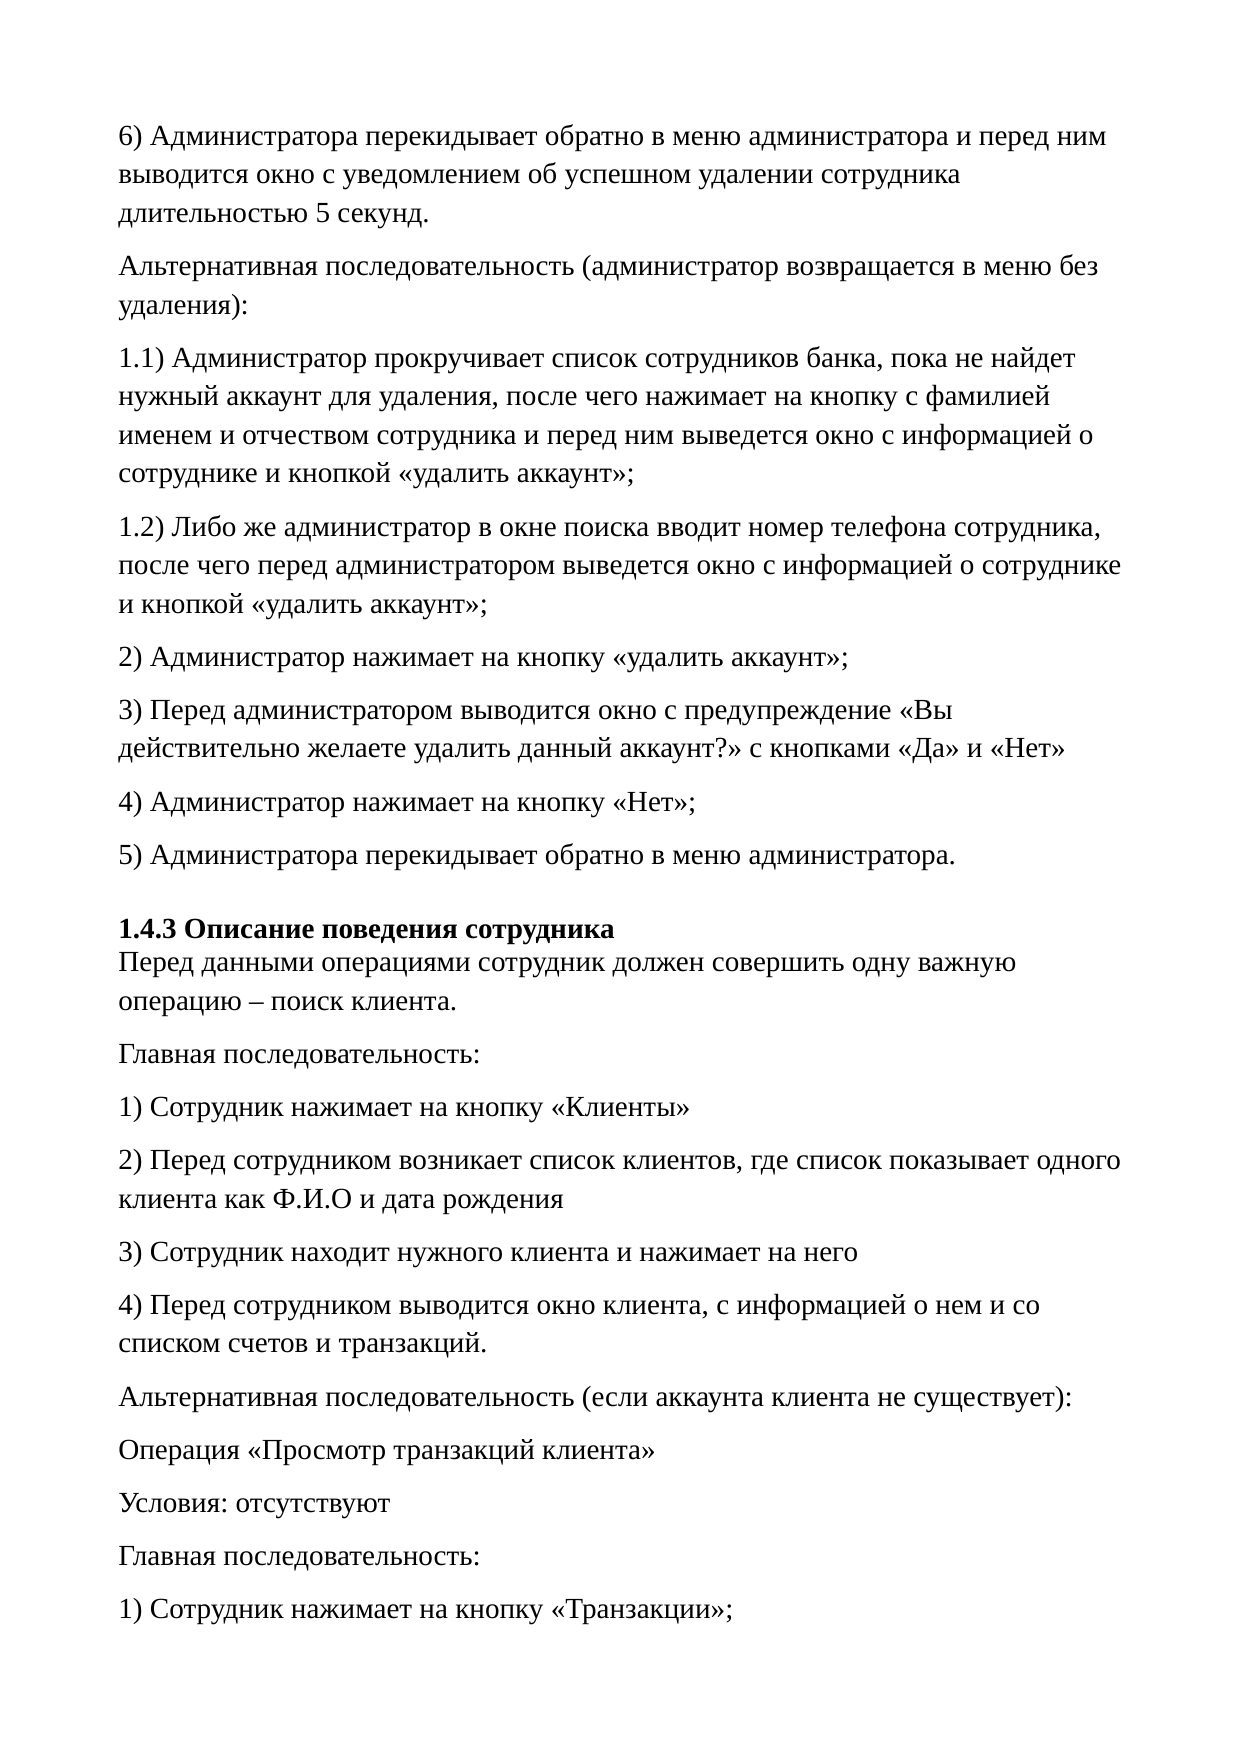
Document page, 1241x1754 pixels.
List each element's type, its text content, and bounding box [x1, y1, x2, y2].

text Перед данными операциями сотрудник должен совершить одну важную операцию – поиск клиента. [118, 944, 1122, 1016]
text 4) Администратор нажимает на кнопку «Нет»; [118, 784, 1122, 817]
text 1) Сотрудник нажимает на кнопку «Транзакции»; [118, 1591, 1122, 1625]
text Условия: отсутствуют [118, 1485, 1122, 1518]
text 2) Перед сотрудником возникает список клиентов, где список показывает одного клиента как Ф.И.О и дата рождения [118, 1142, 1122, 1214]
text 1.2) Либо же администратор в окне поиска вводит номер телефона сотрудника, после чего перед администратором выведется окно с информацией о сотруднике и кнопкой «удалить аккаунт»; [118, 509, 1122, 619]
text 1) Сотрудник нажимает на кнопку «Клиенты» [118, 1089, 1122, 1123]
text Главная последовательность: [118, 1538, 1122, 1572]
text 4) Перед сотрудником выводится окно клиента, с информацией о нем и со списком счетов и транзакций. [118, 1287, 1122, 1359]
text 1.1) Администратор прокручивает список сотрудников банка, пока не найдет нужный аккаунт для удаления, после чего нажимает на кнопку с фамилией именем и отчеством сотрудника и перед ним выведется окно с информацией о сотруднике и кнопкой «удалить аккаунт»; [118, 340, 1122, 489]
text Операция «Просмотр транзакций клиента» [118, 1432, 1122, 1465]
text 3) Сотрудник находит нужного клиента и нажимает на него [118, 1234, 1122, 1267]
text 5) Администратора перекидывает обратно в меню администратора. [118, 837, 1122, 870]
text Альтернативная последовательность (администратор возвращается в меню без удаления): [118, 248, 1122, 320]
text Альтернативная последовательность (если аккаунта клиента не существует): [118, 1379, 1122, 1412]
text 3) Перед администратором выводится окно с предупреждение «Вы действительно желаете удалить данный аккаунт?» с кнопками «Да» и «Нет» [118, 692, 1122, 764]
subtitle 1.4.3 Описание поведения сотрудника [118, 911, 1122, 944]
text Главная последовательность: [118, 1036, 1122, 1069]
text 6) Администратора перекидывает обратно в меню администратора и перед ним выводится окно с уведомлением об успешном удалении сотрудника длительностью 5 секунд. [118, 118, 1122, 229]
text 2) Администратор нажимает на кнопку «удалить аккаунт»; [118, 639, 1122, 672]
